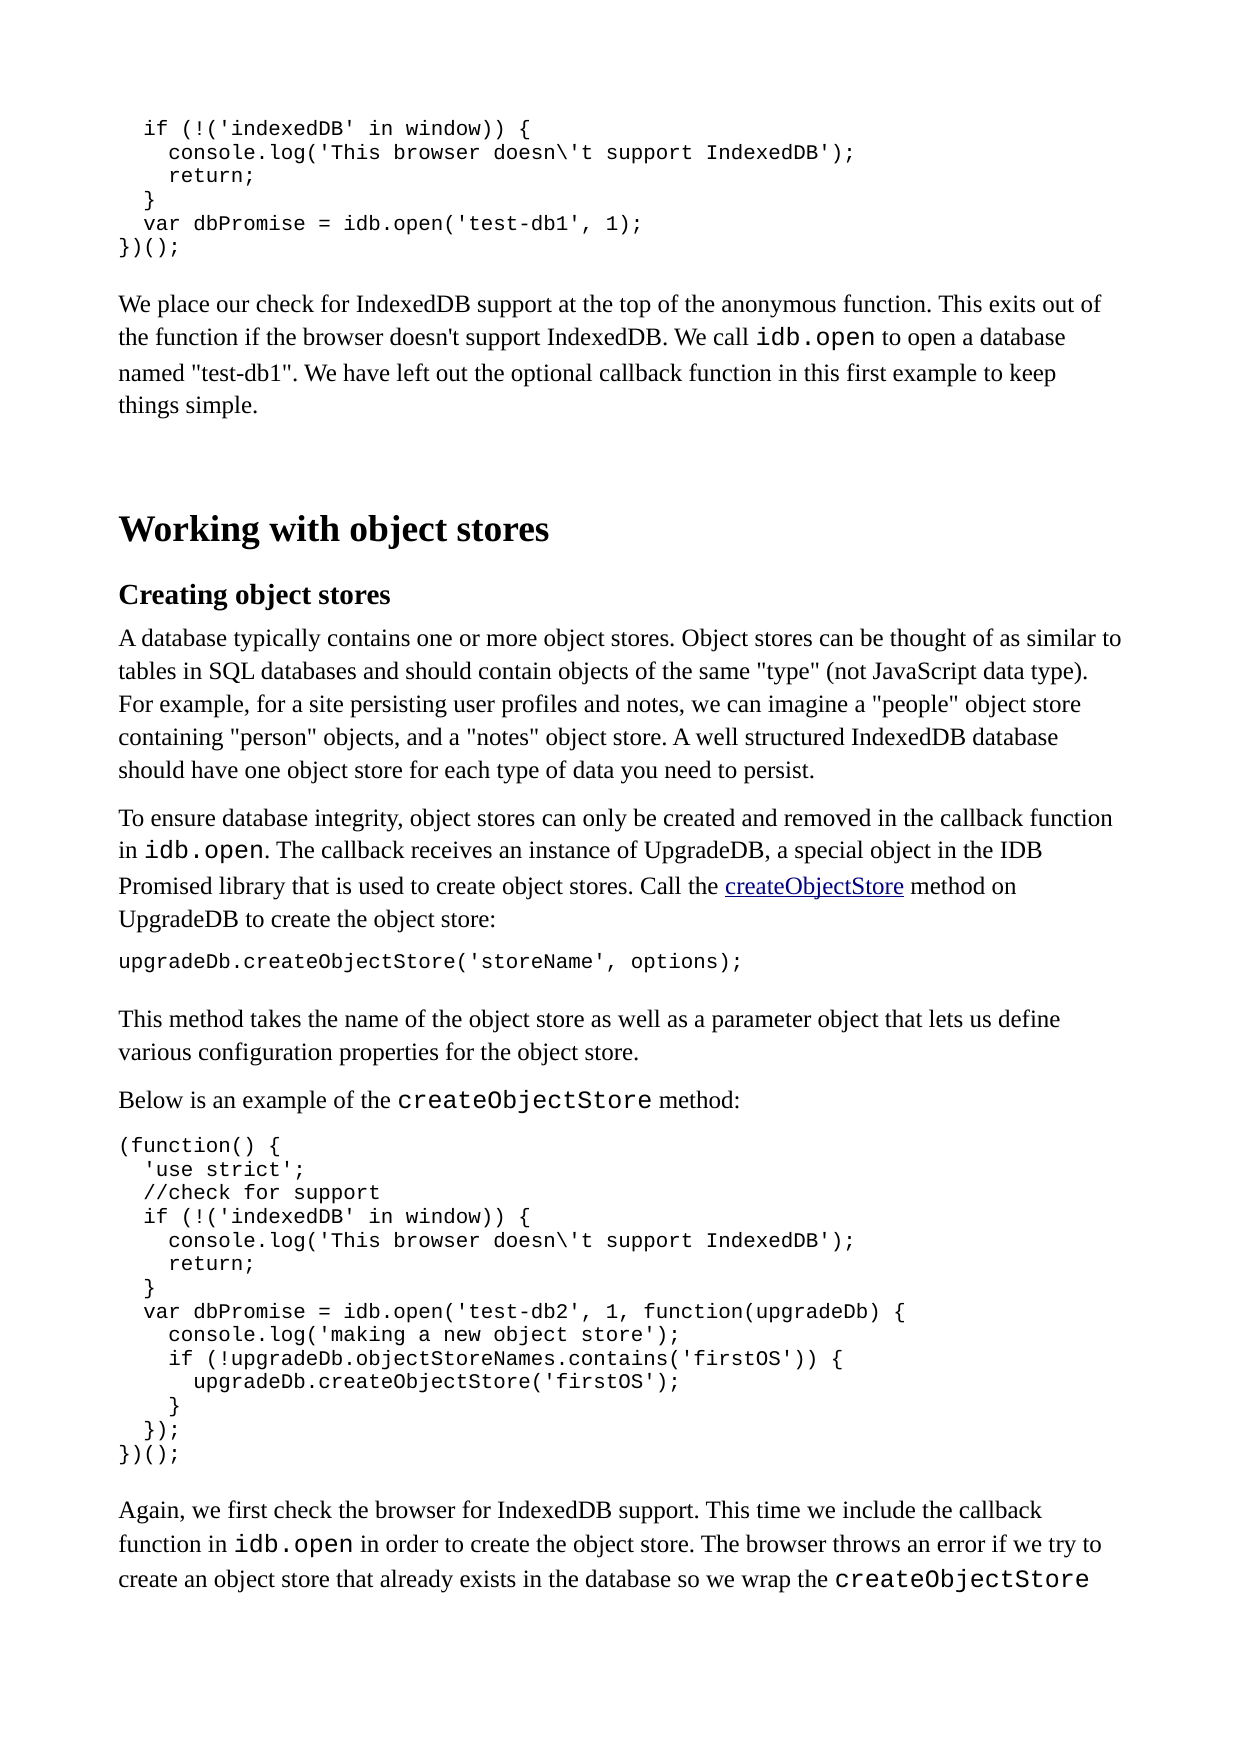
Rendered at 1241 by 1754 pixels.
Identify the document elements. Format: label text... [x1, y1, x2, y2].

text console.log('This browser doesn\'t support IndexedDB'); [118, 1230, 1122, 1253]
text if (!('indexedDB' in window)) { [118, 118, 1122, 142]
text })(); [118, 1442, 1122, 1466]
text Again, we first check the browser for IndexedDB support. This time we include the callback function in idb.open in order to create the object store. The browser throws an error if we try to create an object store that already exists in the database so we wrap the createObjectStore [118, 1496, 1122, 1594]
text We place our check for IndexedDB support at the top of the anonymous function. This exits out of the function if the browser doesn't support IndexedDB. We call idb.open to open a database named "test-db1". We have left out the optional callback function in this first example to keep things simple. [118, 289, 1122, 419]
text var dbPromise = idb.open('test-db2', 1, function(upgradeDb) { [118, 1301, 1122, 1324]
text }); [118, 1419, 1122, 1442]
text 'use strict'; [118, 1159, 1122, 1182]
text A database typically contains one or more object stores. Object stores can be thought of as similar to tables in SQL databases and should contain objects of the same "type" (not JavaScript data type). For example, for a site persisting user profiles and notes, we can imagine a "people" object store containing "person" objects, and a "notes" object store. A well structured IndexedDB database should have one object store for each type of data you need to persist. [118, 623, 1122, 784]
text //check for support [118, 1182, 1122, 1206]
text })(); [118, 236, 1122, 260]
text upgradeDb.createObjectStore('firstOS'); [118, 1372, 1122, 1395]
text return; [118, 1253, 1122, 1277]
text console.log('making a new object store'); [118, 1324, 1122, 1348]
text } [118, 189, 1122, 213]
text var dbPromise = idb.open('test-db1', 1); [118, 213, 1122, 236]
text return; [118, 165, 1122, 189]
text if (!upgradeDb.objectStoreNames.contains('firstOS')) { [118, 1348, 1122, 1372]
text Below is an example of the createObjectStore method: [118, 1085, 1122, 1116]
subtitle Working with object stores [118, 507, 1122, 550]
text (function() { [118, 1135, 1122, 1159]
text if (!('indexedDB' in window)) { [118, 1206, 1122, 1230]
text } [118, 1395, 1122, 1419]
text console.log('This browser doesn\'t support IndexedDB'); [118, 142, 1122, 165]
text This method takes the name of the object store as well as a parameter object that lets us define various configuration properties for the object store. [118, 1004, 1122, 1066]
text To ensure database integrity, object stores can only be created and removed in the callback function in idb.open. The callback receives an instance of UpgradeDB, a special object in the IDB Promised library that is used to create object stores. Call the createObjectStore method on UpgradeDB to create the object store: [118, 803, 1122, 932]
text } [118, 1277, 1122, 1301]
subtitle Creating object stores [118, 577, 1122, 610]
text upgradeDb.createObjectStore('storeName', options); [118, 951, 1122, 975]
